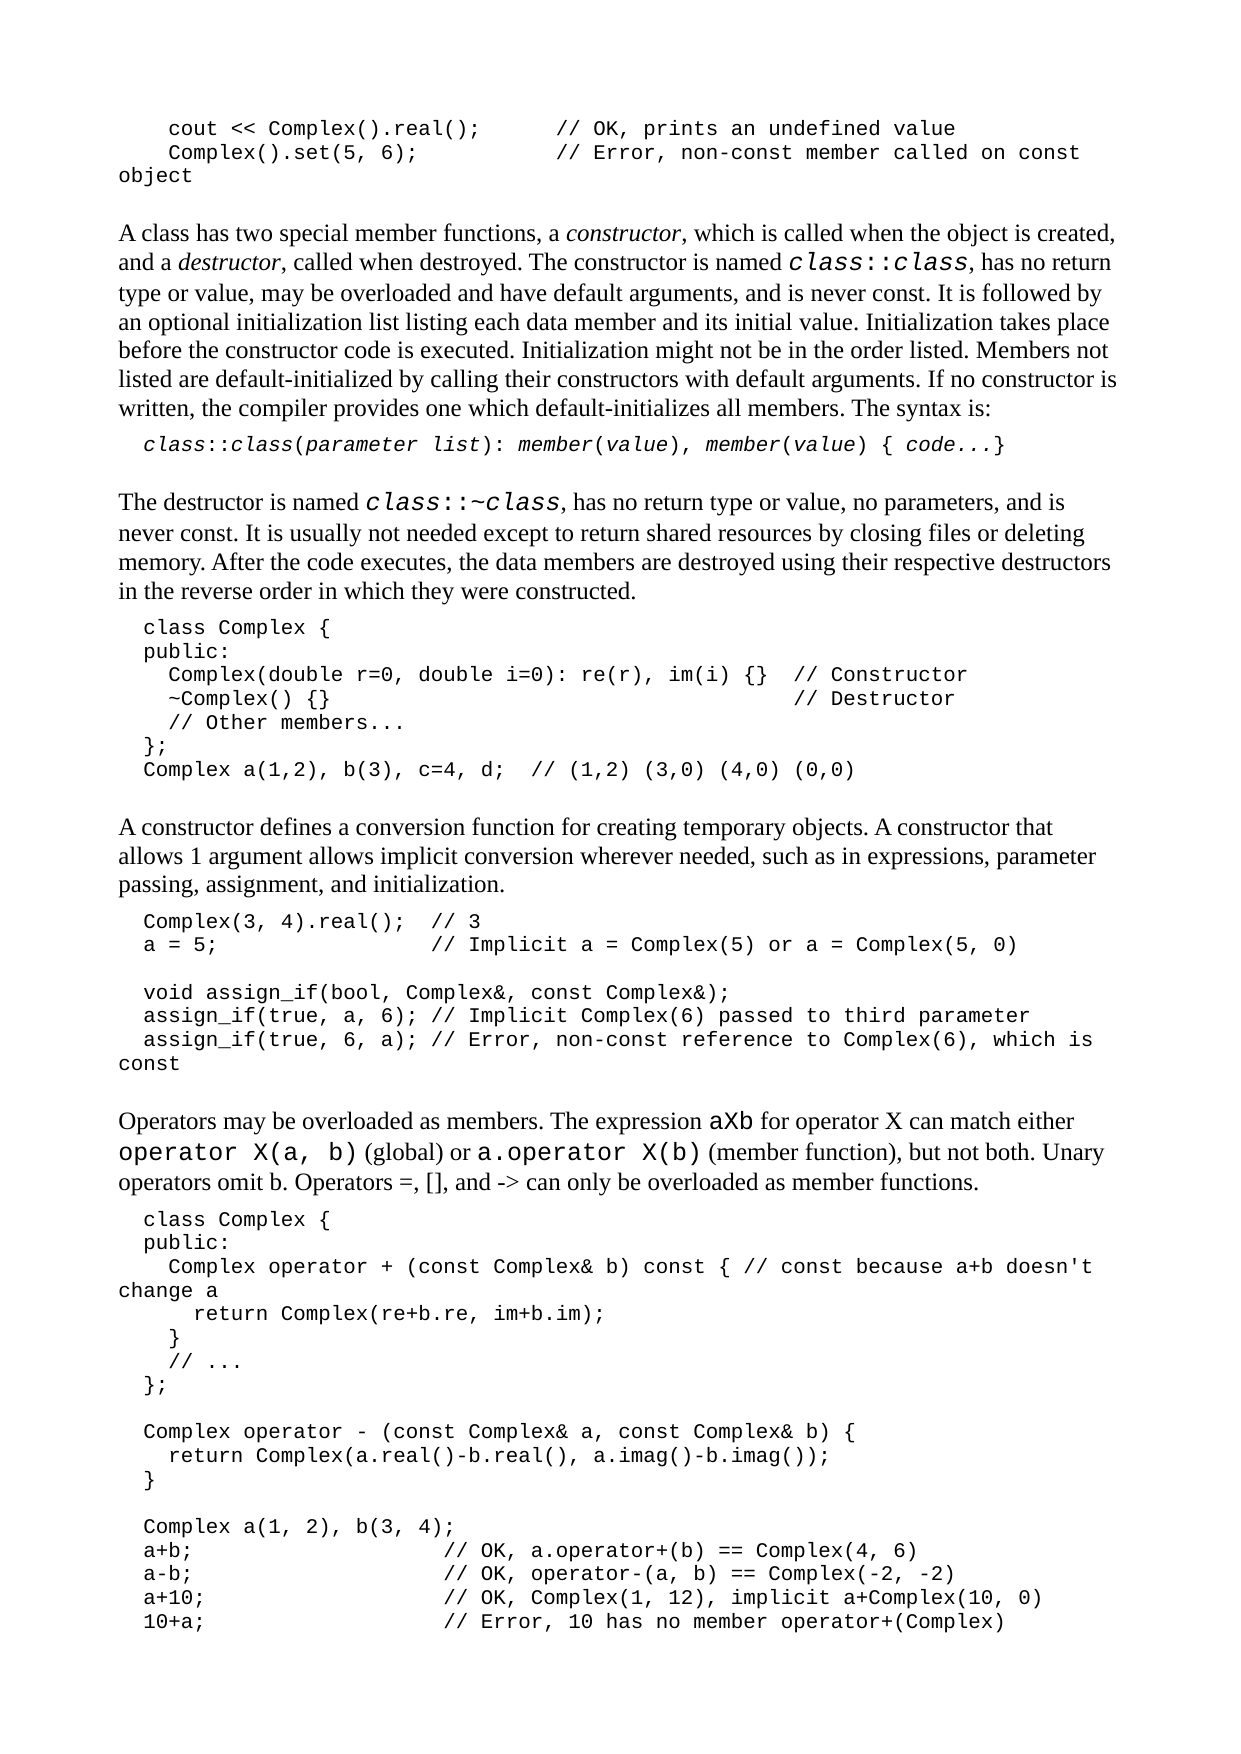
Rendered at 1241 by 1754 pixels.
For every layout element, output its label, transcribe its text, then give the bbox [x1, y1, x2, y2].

text cout << Complex().real(); // OK, prints an undefined value [118, 118, 1122, 142]
text Complex(3, 4).real(); // 3 [118, 911, 1122, 934]
text Complex(double r=0, double i=0): re(r), im(i) {} // Constructor [118, 664, 1122, 688]
text }; [118, 735, 1122, 759]
text A constructor defines a conversion function for creating temporary objects. A constructor that allows 1 argument allows implicit conversion wherever needed, such as in expressions, parameter passing, assignment, and initialization. [118, 812, 1122, 898]
text a = 5; // Implicit a = Complex(5) or a = Complex(5, 0) [118, 934, 1122, 958]
text Complex operator + (const Complex& b) const { // const because a+b doesn't change a [118, 1256, 1122, 1303]
text }; [118, 1374, 1122, 1398]
text Complex a(1,2), b(3), c=4, d; // (1,2) (3,0) (4,0) (0,0) [118, 759, 1122, 783]
text Complex operator - (const Complex& a, const Complex& b) { [118, 1422, 1122, 1445]
text // Other members... [118, 712, 1122, 735]
text // ... [118, 1351, 1122, 1374]
text a+10; // OK, Complex(1, 12), implicit a+Complex(10, 0) [118, 1587, 1122, 1611]
text return Complex(a.real()-b.real(), a.imag()-b.imag()); [118, 1445, 1122, 1469]
text a+b; // OK, a.operator+(b) == Complex(4, 6) [118, 1540, 1122, 1563]
text ~Complex() {} // Destructor [118, 688, 1122, 712]
text class::class(parameter list): member(value), member(value) { code...} [118, 434, 1122, 458]
text void assign_if(bool, Complex&, const Complex&); [118, 982, 1122, 1005]
text Complex().set(5, 6); // Error, non-const member called on const object [118, 142, 1122, 189]
text public: [118, 1232, 1122, 1256]
text 10+a; // Error, 10 has no member operator+(Complex) [118, 1611, 1122, 1634]
text class Complex { [118, 1209, 1122, 1232]
text assign_if(true, 6, a); // Error, non-const reference to Complex(6), which is const [118, 1029, 1122, 1076]
text Operators may be overloaded as members. The expression aXb for operator X can match either operator X(a, b) (global) or a.operator X(b) (member function), but not both. Unary operators omit b. Operators =, [], and -> can only be overloaded as member functions. [118, 1106, 1122, 1196]
text a-b; // OK, operator-(a, b) == Complex(-2, -2) [118, 1563, 1122, 1587]
text The destructor is named class::~class, has no return type or value, no parameters, and is never const. It is usually not needed except to return shared resources by closing files or deleting memory. After the code executes, the data members are destroyed using their respective destructors in the reverse order in which they were constructed. [118, 487, 1122, 604]
text public: [118, 641, 1122, 664]
text class Complex { [118, 617, 1122, 641]
text Complex a(1, 2), b(3, 4); [118, 1516, 1122, 1540]
text } [118, 1469, 1122, 1492]
text assign_if(true, a, 6); // Implicit Complex(6) passed to third parameter [118, 1005, 1122, 1029]
text } [118, 1327, 1122, 1351]
text return Complex(re+b.re, im+b.im); [118, 1303, 1122, 1327]
text A class has two special member functions, a constructor, which is called when the object is created, and a destructor, called when destroyed. The constructor is named class::class, has no return type or value, may be overloaded and have default arguments, and is never const. It is followed by an optional initialization list listing each data member and its initial value. Initialization takes place before the constructor code is executed. Initialization might not be in the order listed. Members not listed are default-initialized by calling their constructors with default arguments. If no constructor is written, the compiler provides one which default-initializes all members. The syntax is: [118, 218, 1122, 422]
